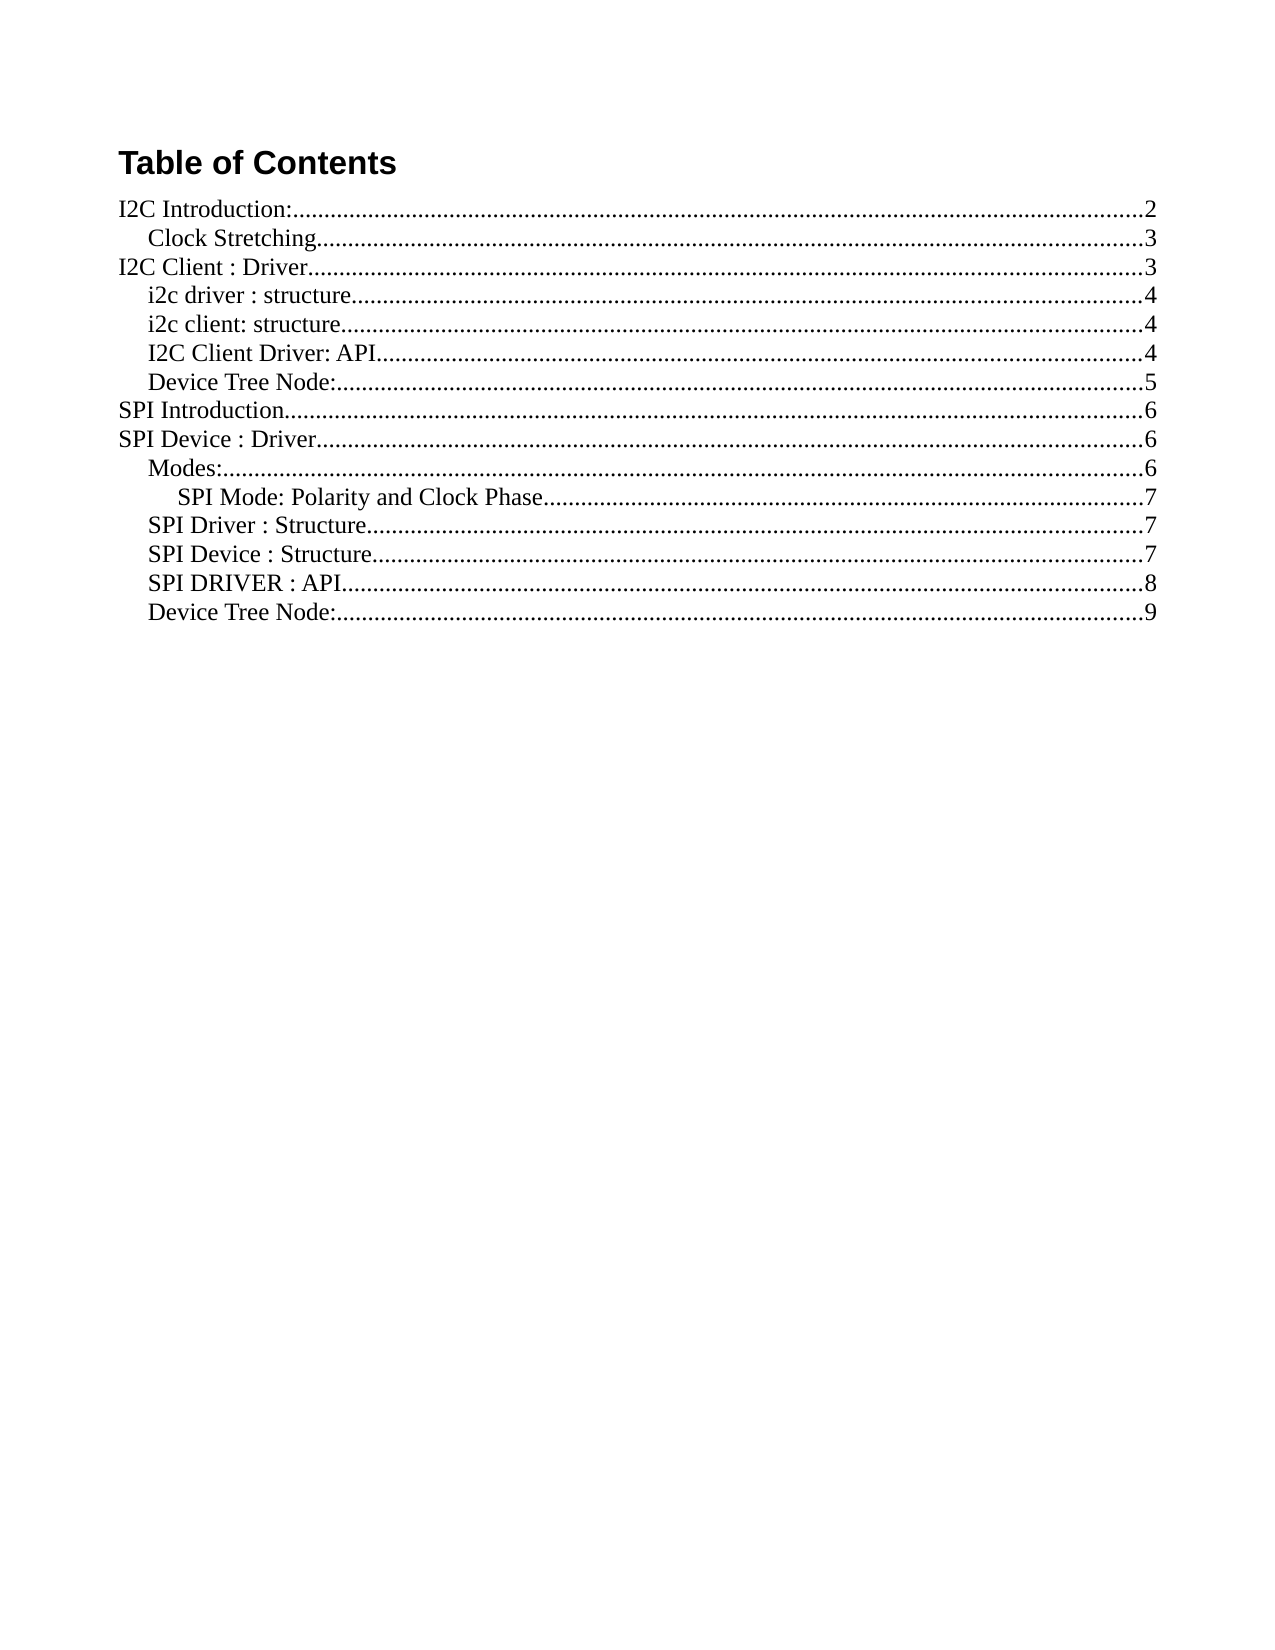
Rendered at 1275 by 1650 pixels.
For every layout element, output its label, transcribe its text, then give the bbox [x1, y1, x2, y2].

text SPI Device : Driver 6 [118, 424, 1157, 453]
text i2c client: structure 4 [148, 309, 1157, 338]
text Modes: 6 [148, 453, 1157, 482]
text I2C Client Driver: API 4 [148, 338, 1157, 367]
text SPI Mode: Polarity and Clock Phase 7 [177, 482, 1157, 510]
text I2C Introduction: 2 [118, 194, 1157, 223]
text Device Tree Node: 9 [148, 597, 1157, 625]
text I2C Client : Driver 3 [118, 252, 1157, 280]
text SPI Device : Structure 7 [148, 539, 1157, 568]
text SPI DRIVER : API 8 [148, 568, 1157, 597]
text SPI Introduction 6 [118, 395, 1157, 424]
subtitle Table of Contents [118, 143, 1157, 182]
text Device Tree Node: 5 [148, 367, 1157, 395]
text i2c driver : structure 4 [148, 280, 1157, 309]
text Clock Stretching 3 [148, 223, 1157, 252]
text SPI Driver : Structure 7 [148, 510, 1157, 539]
